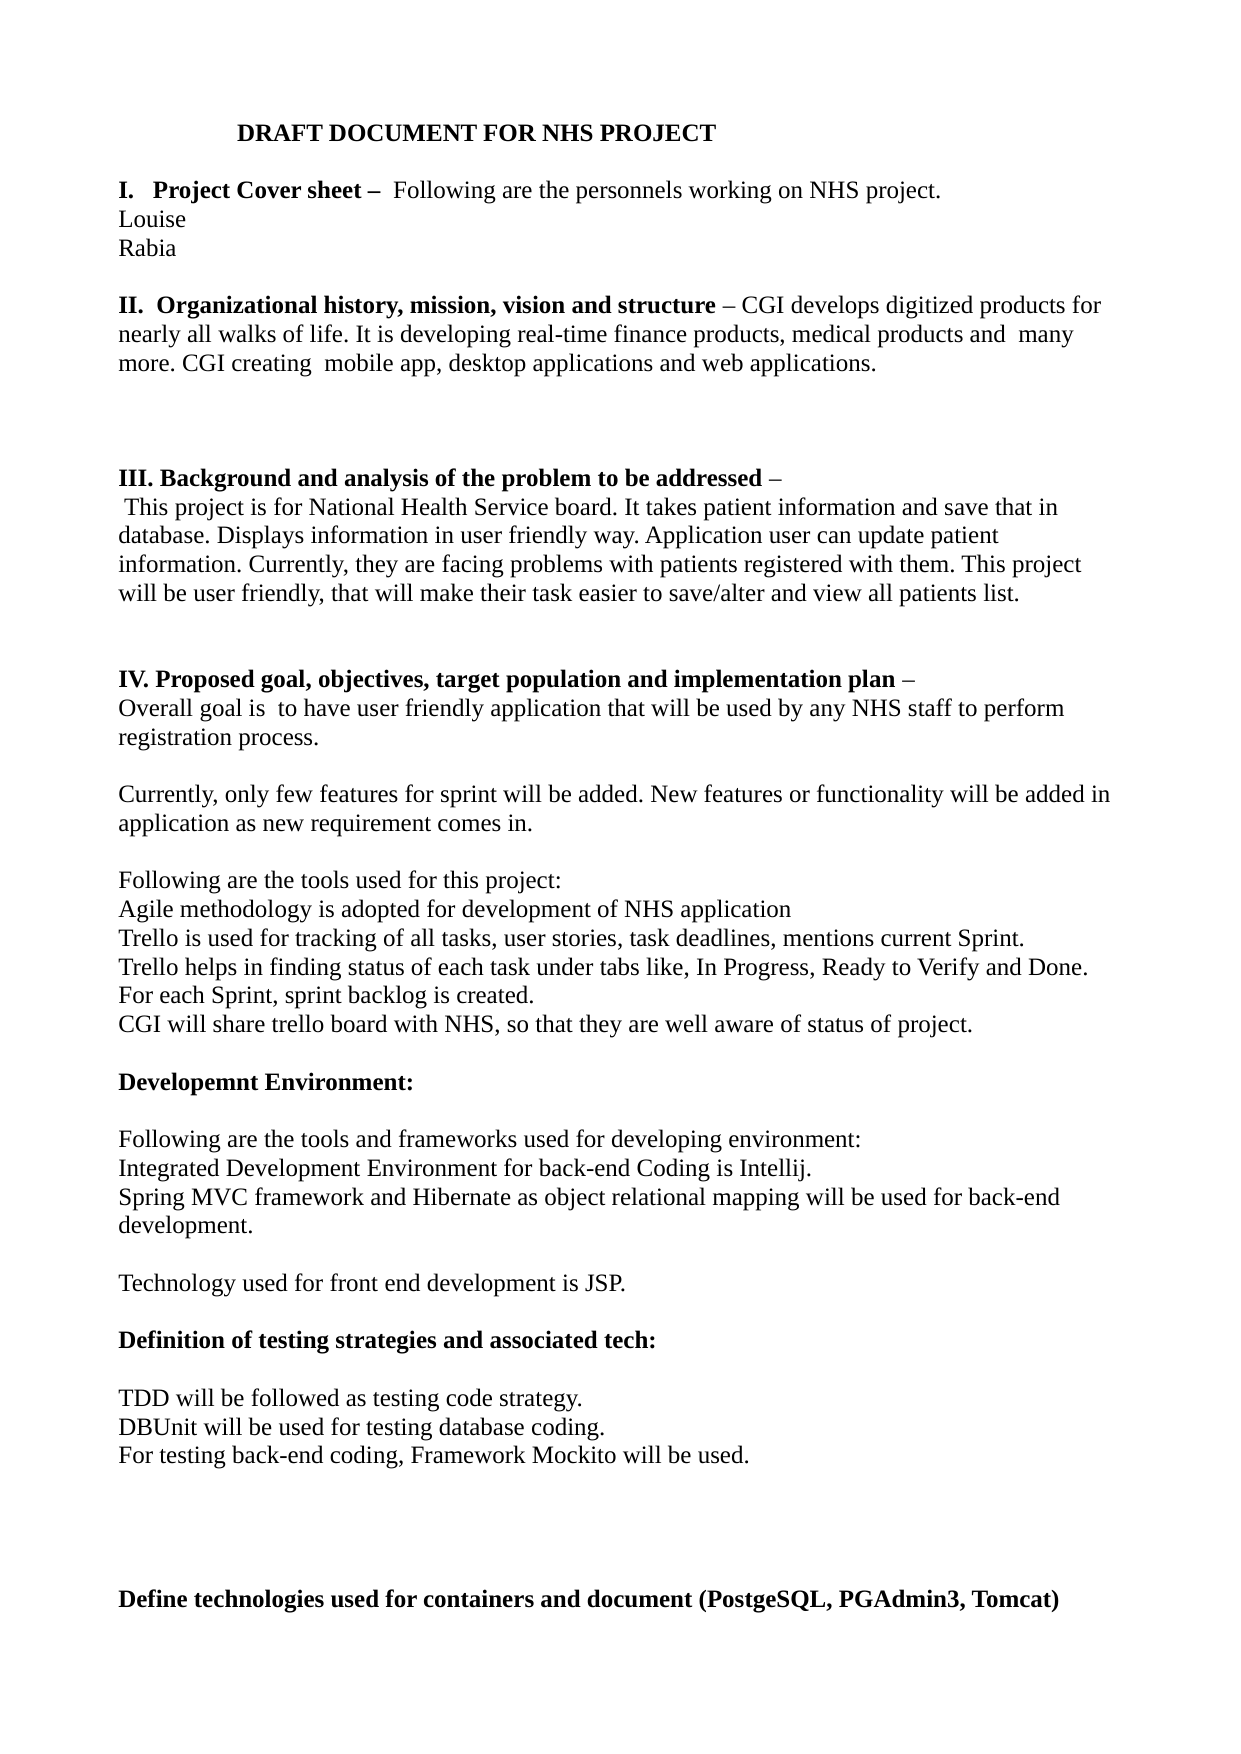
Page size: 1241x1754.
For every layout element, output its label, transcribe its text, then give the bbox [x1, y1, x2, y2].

text Developemnt Environment: [118, 1067, 1122, 1096]
text Following are the tools used for this project: [118, 866, 1122, 894]
text Technology used for front end development is JSP. [118, 1268, 1122, 1297]
text Trello is used for tracking of all tasks, user stories, task deadlines, mentions current Sprint. [118, 923, 1122, 952]
text This project is for National Health Service board. It takes patient information and save that in database. Displays information in user friendly way. Application user can update patient information. Currently, they are facing problems with patients registered with them. This project will be user friendly, that will make their task easier to save/alter and view all patients list. [118, 492, 1122, 607]
text III. Background and analysis of the problem to be addressed – [118, 463, 1122, 492]
text Define technologies used for containers and document (PostgeSQL, PGAdmin3, Tomcat) [118, 1584, 1122, 1613]
text Rabia [118, 233, 1122, 262]
text Agile methodology is adopted for development of NHS application [118, 894, 1122, 923]
text CGI will share trello board with NHS, so that they are well aware of status of project. [118, 1009, 1122, 1038]
text Overall goal is to have user friendly application that will be used by any NHS staff to perform registration process. [118, 693, 1122, 751]
text Louise [118, 204, 1122, 233]
text Following are the tools and frameworks used for developing environment: [118, 1124, 1122, 1153]
text For each Sprint, sprint backlog is created. [118, 981, 1122, 1009]
text IV. Proposed goal, objectives, target population and implementation plan – [118, 664, 1122, 693]
text Spring MVC framework and Hibernate as object relational mapping will be used for back-end development. [118, 1182, 1122, 1239]
text For testing back-end coding, Framework Mockito will be used. [118, 1441, 1122, 1469]
text Currently, only few features for sprint will be added. New features or functionality will be added in application as new requirement comes in. [118, 779, 1122, 837]
text DRAFT DOCUMENT FOR NHS PROJECT [118, 118, 1122, 147]
text I. Project Cover sheet – Following are the personnels working on NHS project. [118, 176, 1122, 204]
text TDD will be followed as testing code strategy. [118, 1383, 1122, 1412]
text II. Organizational history, mission, vision and structure – CGI develops digitized products for nearly all walks of life. It is developing real-time finance products, medical products and many more. CGI creating mobile app, desktop applications and web applications. [118, 291, 1122, 377]
text DBUnit will be used for testing database coding. [118, 1412, 1122, 1441]
text Trello helps in finding status of each task under tabs like, In Progress, Ready to Verify and Done. [118, 952, 1122, 981]
text Integrated Development Environment for back-end Coding is Intellij. [118, 1153, 1122, 1182]
text Definition of testing strategies and associated tech: [118, 1326, 1122, 1354]
